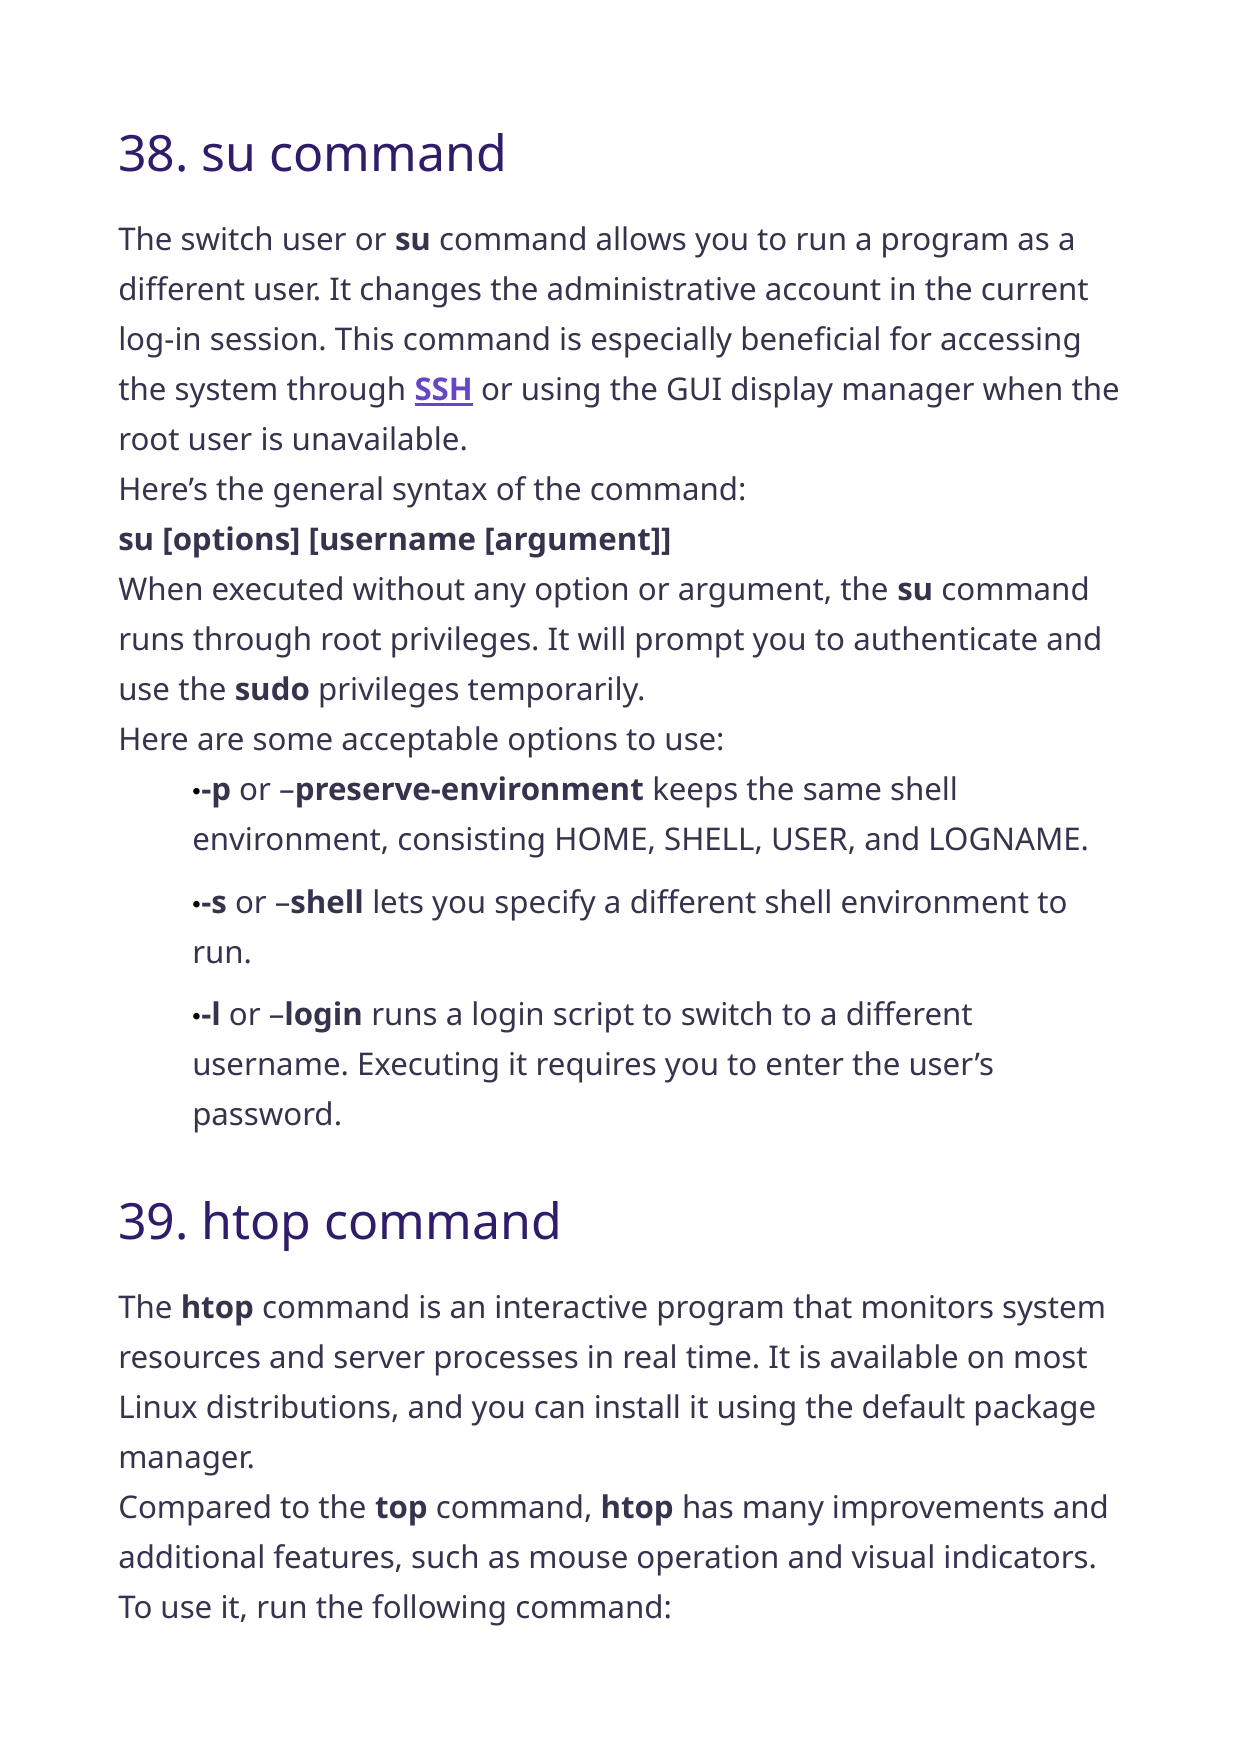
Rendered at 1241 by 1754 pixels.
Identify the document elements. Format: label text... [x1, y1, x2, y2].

subtitle 38. su command [118, 118, 1122, 186]
text su [options] [username [argument]] [118, 510, 1122, 560]
subtitle 39. htop command [118, 1186, 1122, 1254]
text The htop command is an interactive program that monitors system resources and server processes in real time. It is available on most Linux distributions, and you can install it using the default package manager. [118, 1278, 1122, 1478]
text The switch user or su command allows you to run a program as a different user. It changes the administrative account in the current log-in session. This command is especially beneficial for accessing the system through SSH or using the GUI display manager when the root user is unavailable. [118, 210, 1122, 460]
list -p or –preserve-environment keeps the same shell environment, consisting HOME, SHELL, USER, and LOGNAME. [118, 760, 1122, 860]
text Here’s the general syntax of the command: [118, 460, 1122, 510]
text Here are some acceptable options to use: [118, 710, 1122, 760]
text To use it, run the following command: [118, 1578, 1122, 1628]
text Compared to the top command, htop has many improvements and additional features, such as mouse operation and visual indicators. [118, 1478, 1122, 1578]
list -l or –login runs a login script to switch to a different username. Executing it requires you to enter the user’s password. [118, 985, 1122, 1135]
text When executed without any option or argument, the su command runs through root privileges. It will prompt you to authenticate and use the sudo privileges temporarily. [118, 560, 1122, 710]
list -s or –shell lets you specify a different shell environment to run. [118, 872, 1122, 972]
